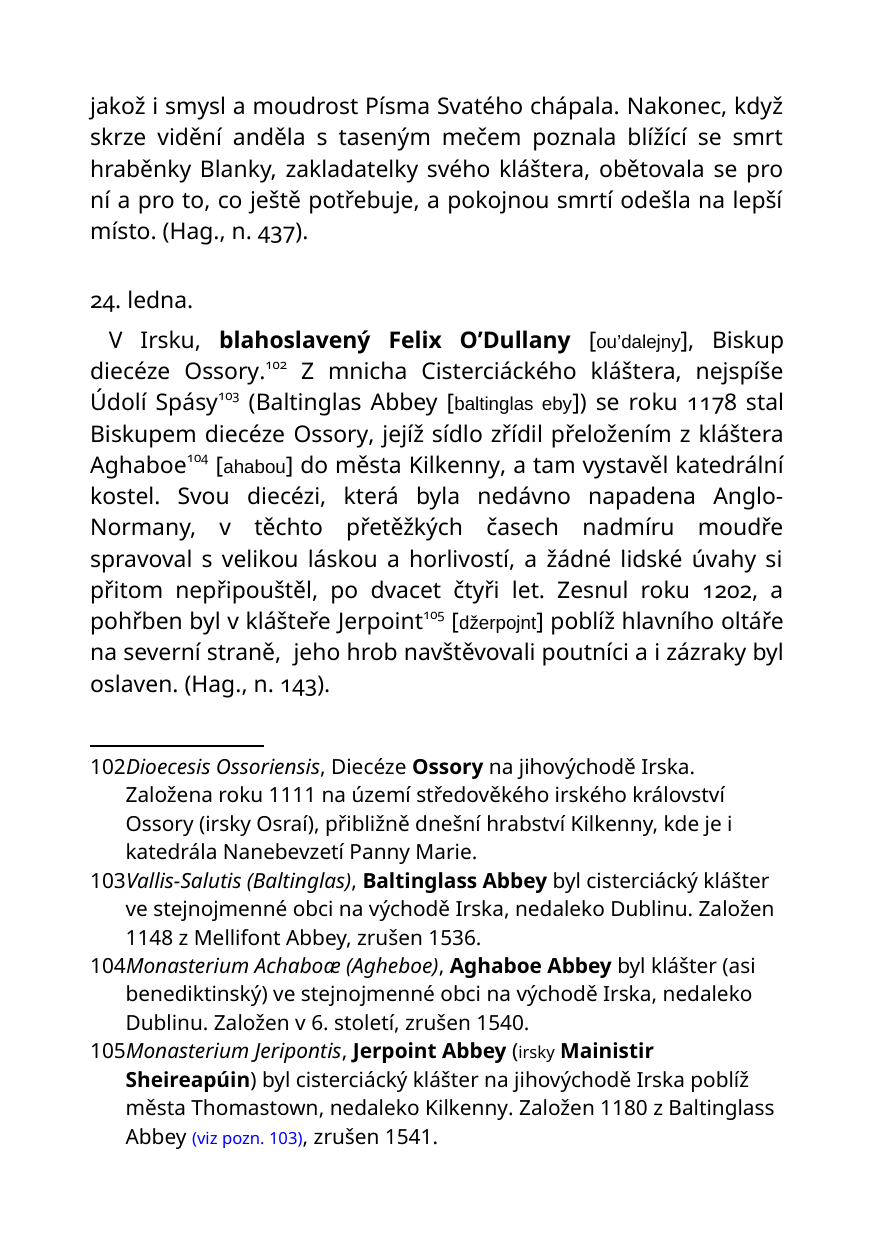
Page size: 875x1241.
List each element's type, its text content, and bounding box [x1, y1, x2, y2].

text Monasterium Jeripontis, Jerpoint Abbey (irsky Mainistir Sheireapúin) byl cisterciácký klášter na jihovýchodě Irska poblíž města Thomastown, nedaleko Kilkenny. Založen 1180 z Baltinglass Abbey (viz pozn. 103), zrušen 1541. [90, 1036, 784, 1150]
text Monasterium Achaboæ (Agheboe), Aghaboe Abbey byl klášter (asi benediktinský) ve stejnojmenné obci na východě Irska, nedaleko Dublinu. Založen v 6. století, zrušen 1540. [90, 951, 784, 1036]
text jakož i smysl a moudrost Písma Svatého chápala. Nakonec, když skrze vidění anděla s taseným mečem poznala blížící se smrt hraběnky Blanky, zakladatelky svého kláštera, obětovala se pro ní a pro to, co ještě potřebuje, a pokojnou smrtí odešla na lepší místo. (Hag., n. 437). [90, 90, 784, 246]
text Vallis-Salutis (Baltinglas), Baltinglass Abbey byl cisterciácký klášter ve stejnojmenné obci na východě Irska, nedaleko Dublinu. Založen 1148 z Mellifont Abbey, zrušen 1536. [90, 866, 784, 951]
text V Irsku, blahoslavený Felix O’Dullany [ou’dalejny], Biskup diecéze Ossory. Z mnicha Cisterciáckého kláštera, nejspíše Údolí Spásy (Baltinglas Abbey [baltinglas eby]) se roku 1178 stal Biskupem diecéze Ossory, jejíž sídlo zřídil přeložením z kláštera Aghaboe [ahabou] do města Kilkenny, a tam vystavěl katedrální kostel. Svou diecézi, která byla nedávno napadena Anglo-Normany, v těchto přetěžkých časech nadmíru moudře spravoval s velikou láskou a horlivostí, a žádné lidské úvahy si přitom nepřipouštěl, po dvacet čtyři let. Zesnul roku 1202, a pohřben byl v klášteře Jerpoint [džerpojnt] poblíž hlavního oltáře na severní straně, jeho hrob navštěvovali poutníci a i zázraky byl oslaven. (Hag., n. 143). [90, 324, 784, 699]
text Dioecesis Ossoriensis, Diecéze Ossory na jihovýchodě Irska. Založena roku 1111 na území středověkého irského království Ossory (irsky Osraí), přibližně dnešní hrabství Kilkenny, kde je i katedrála Nanebevzetí Panny Marie. [90, 752, 784, 866]
text 24. ledna. [90, 283, 784, 315]
